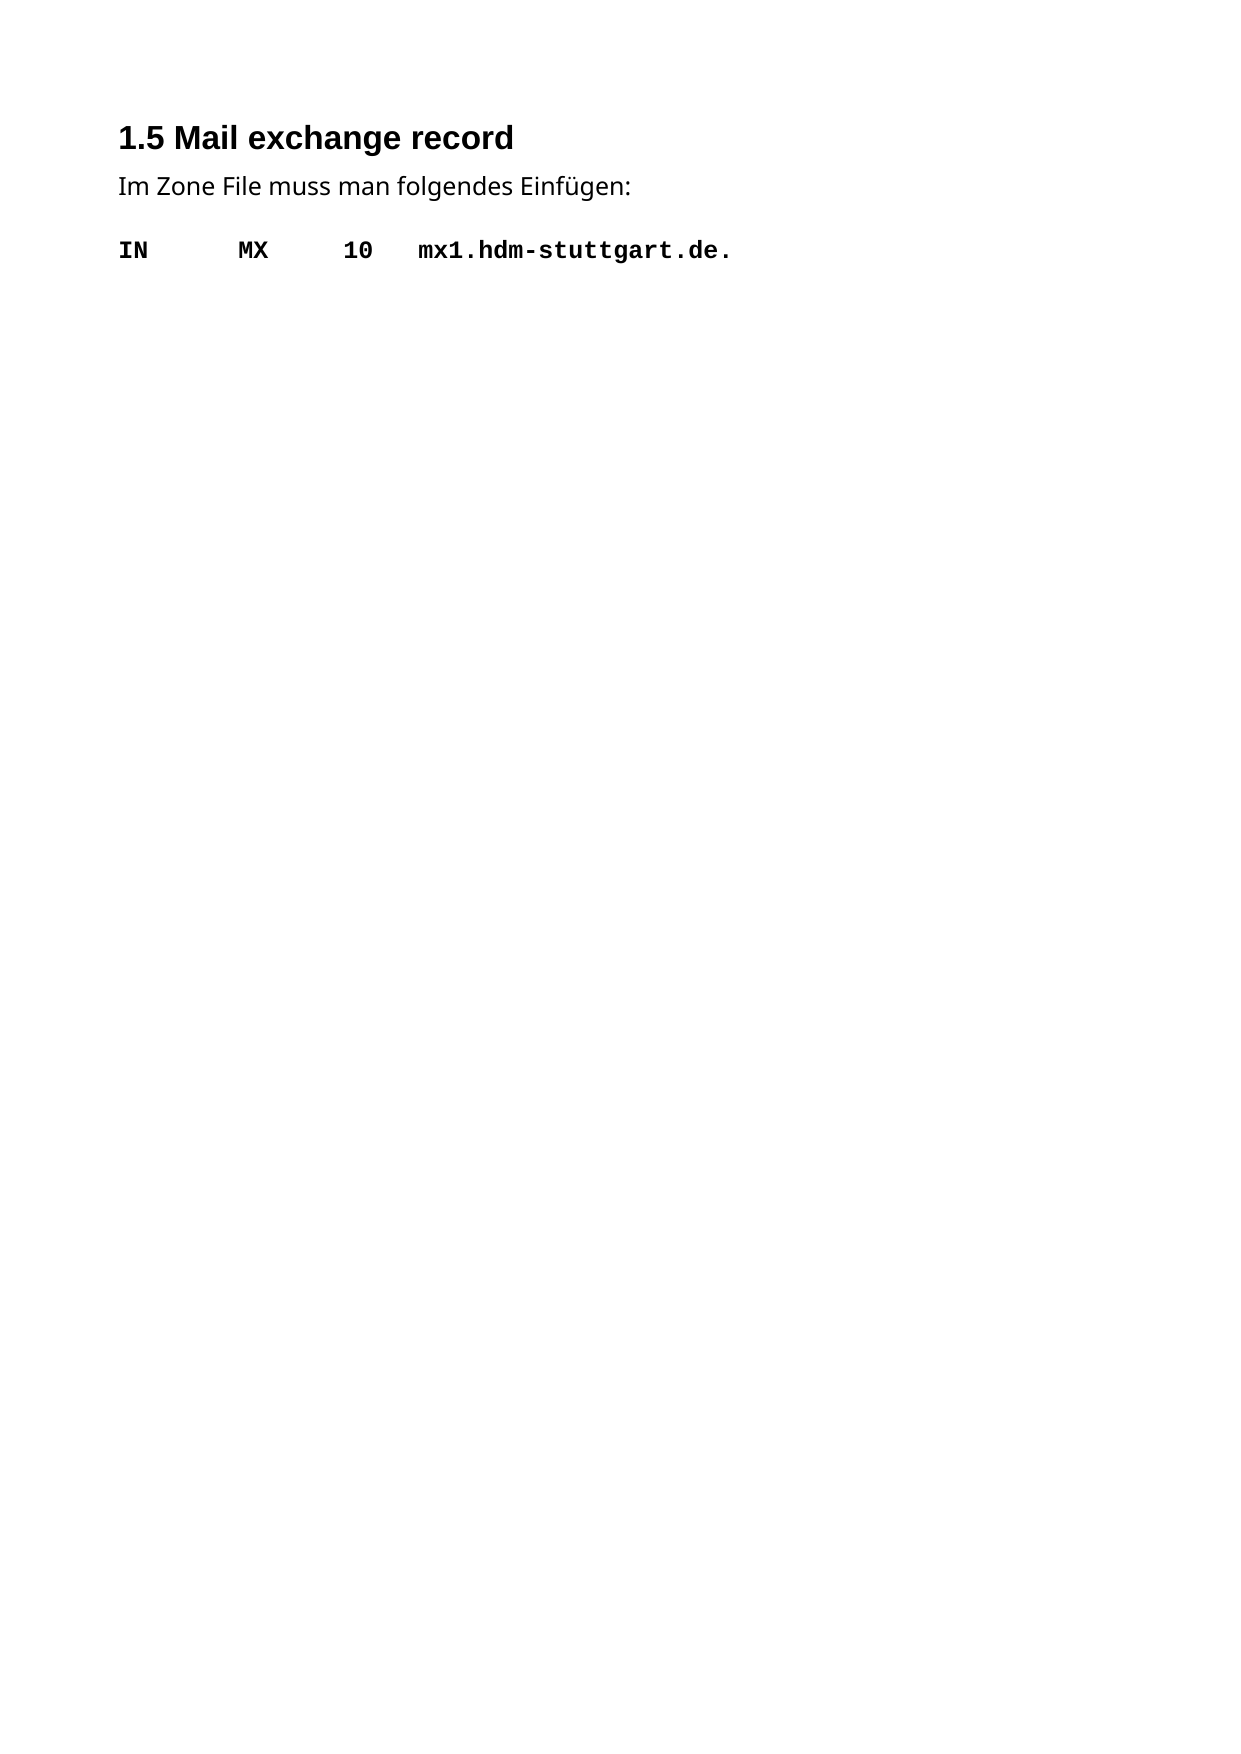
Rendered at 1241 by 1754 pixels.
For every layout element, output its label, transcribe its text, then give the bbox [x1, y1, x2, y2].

text IN MX 10 mx1.hdm-stuttgart.de. [118, 237, 1122, 266]
text Im Zone File muss man folgendes Einfügen: [118, 169, 1122, 203]
subtitle 1.5 Mail exchange record [118, 118, 1122, 157]
